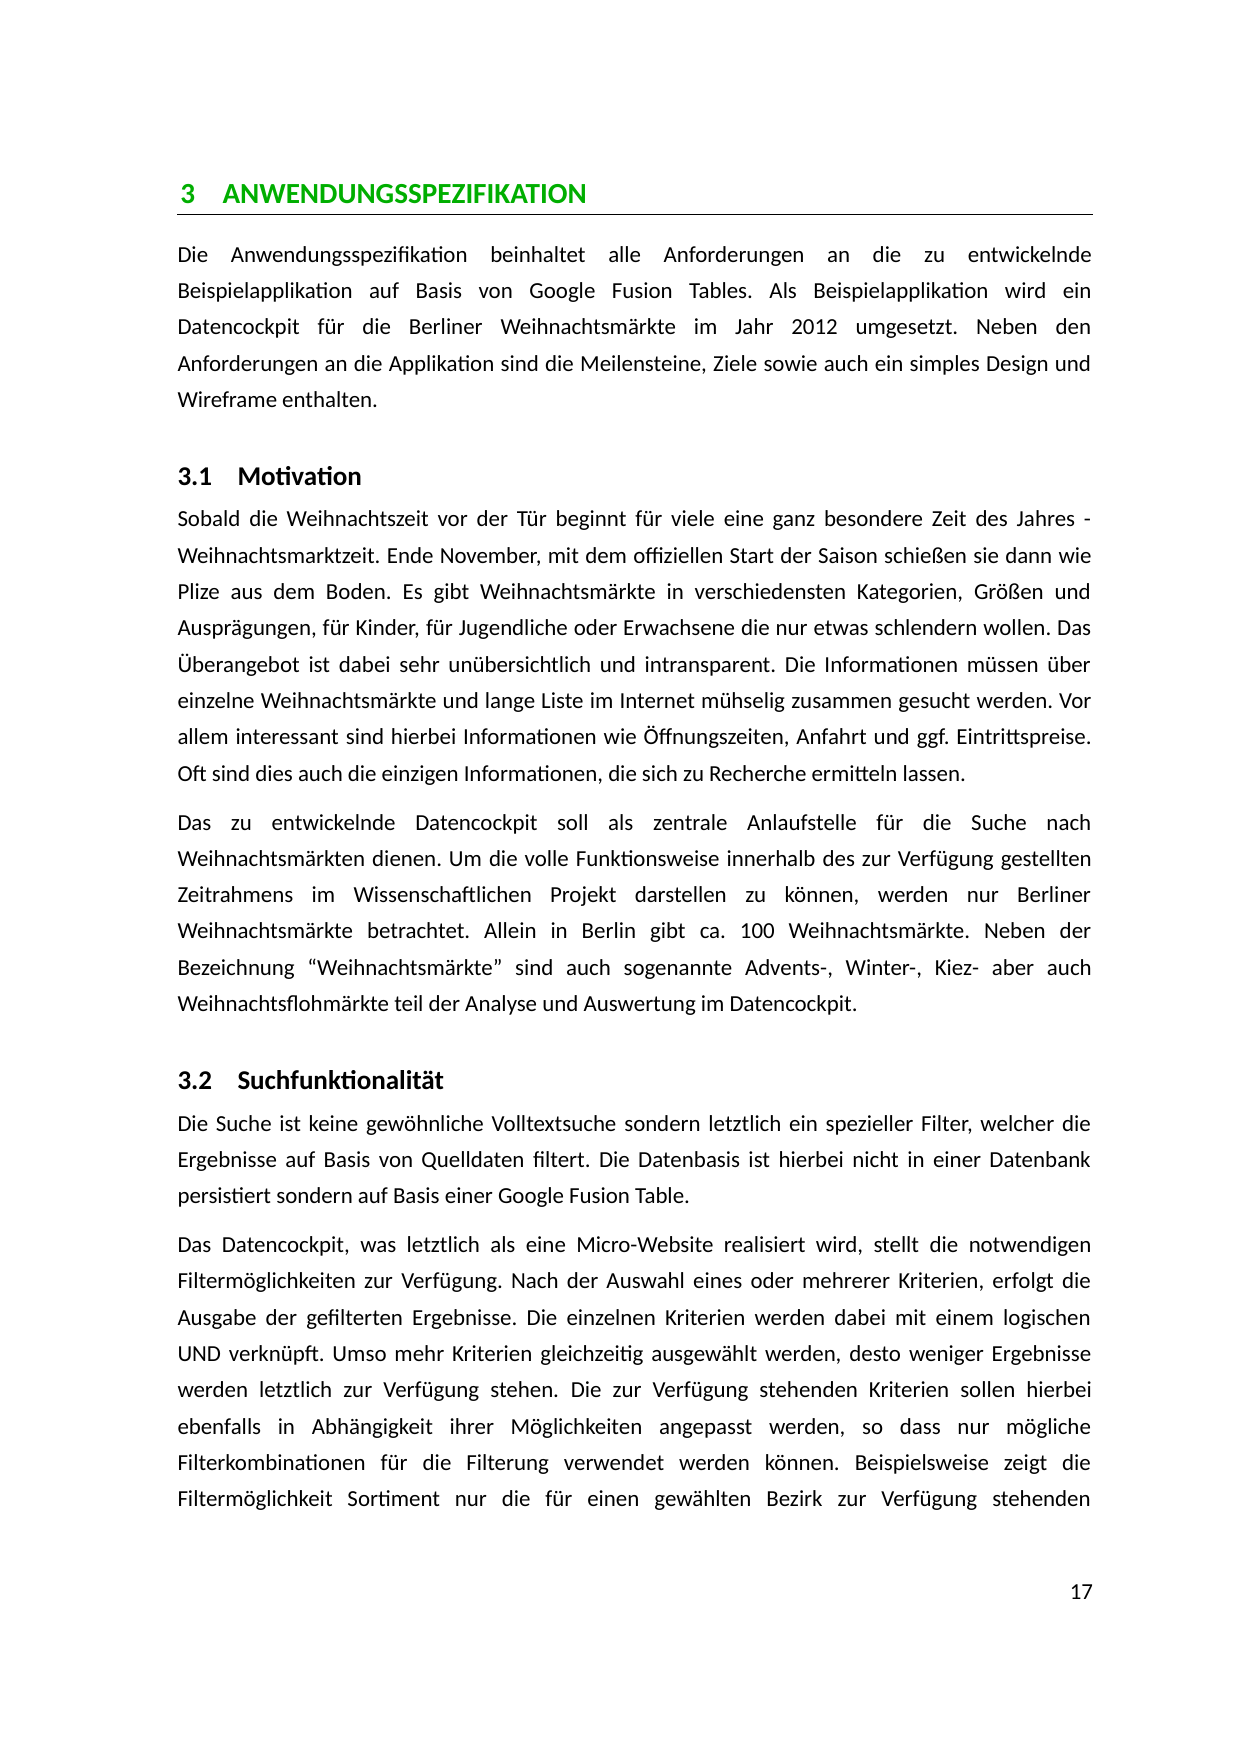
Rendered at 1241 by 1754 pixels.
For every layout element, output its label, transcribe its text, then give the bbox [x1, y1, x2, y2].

subtitle Anwendungsspezifikation [177, 172, 1093, 214]
text Das zu entwickelnde Datencockpit soll als zentrale Anlaufstelle für die Suche nach Weihnachtsmärkten dienen. Um die volle Funktionsweise innerhalb des zur Verfügung gestellten Zeitrahmens im Wissenschaftlichen Projekt darstellen zu können, werden nur Berliner Weihnachtsmärkte betrachtet. Allein in Berlin gibt ca. 100 Weihnachtsmärkte. Neben der Bezeichnung “Weihnachtsmärkte” sind auch sogenannte Advents-, Winter-, Kiez- aber auch Weihnachtsflohmärkte teil der Analyse und Auswertung im Datencockpit. [177, 808, 1093, 1017]
text Sobald die Weihnachtszeit vor der Tür beginnt für viele eine ganz besondere Zeit des Jahres - Weihnachtsmarktzeit. Ende November, mit dem offiziellen Start der Saison schießen sie dann wie Plize aus dem Boden. Es gibt Weihnachtsmärkte in verschiedensten Kategorien, Größen und Ausprägungen, für Kinder, für Jugendliche oder Erwachsene die nur etwas schlendern wollen. Das Überangebot ist dabei sehr unübersichtlich und intransparent. Die Informationen müssen über einzelne Weihnachtsmärkte und lange Liste im Internet mühselig zusammen gesucht werden. Vor allem interessant sind hierbei Informationen wie Öffnungszeiten, Anfahrt und ggf. Eintrittspreise. Oft sind dies auch die einzigen Informationen, die sich zu Recherche ermitteln lassen. [177, 504, 1093, 787]
text Das Datencockpit, was letztlich als eine Micro-Website realisiert wird, stellt die notwendigen Filtermöglichkeiten zur Verfügung. Nach der Auswahl eines oder mehrerer Kriterien, erfolgt die Ausgabe der gefilterten Ergebnisse. Die einzelnen Kriterien werden dabei mit einem logischen UND verknüpft. Umso mehr Kriterien gleichzeitig ausgewählt werden, desto weniger Ergebnisse werden letztlich zur Verfügung stehen. Die zur Verfügung stehenden Kriterien sollen hierbei ebenfalls in Abhängigkeit ihrer Möglichkeiten angepasst werden, so dass nur mögliche Filterkombinationen für die Filterung verwendet werden können. Beispielsweise zeigt die Filtermöglichkeit Sortiment nur die für einen gewählten Bezirk zur Verfügung stehenden [177, 1230, 1093, 1513]
subtitle Suchfunktionalität [177, 1063, 1093, 1096]
subtitle Motivation [177, 459, 1093, 492]
text Die Suche ist keine gewöhnliche Volltextsuche sondern letztlich ein spezieller Filter, welcher die Ergebnisse auf Basis von Quelldaten filtert. Die Datenbasis ist hierbei nicht in einer Datenbank persistiert sondern auf Basis einer Google Fusion Table. [177, 1109, 1093, 1209]
text Die Anwendungsspezifikation beinhaltet alle Anforderungen an die zu entwickelnde Beispielapplikation auf Basis von Google Fusion Tables. Als Beispielapplikation wird ein Datencockpit für die Berliner Weihnachtsmärkte im Jahr 2012 umgesetzt. Neben den Anforderungen an die Applikation sind die Meilensteine, Ziele sowie auch ein simples Design und Wireframe enthalten. [177, 240, 1093, 413]
